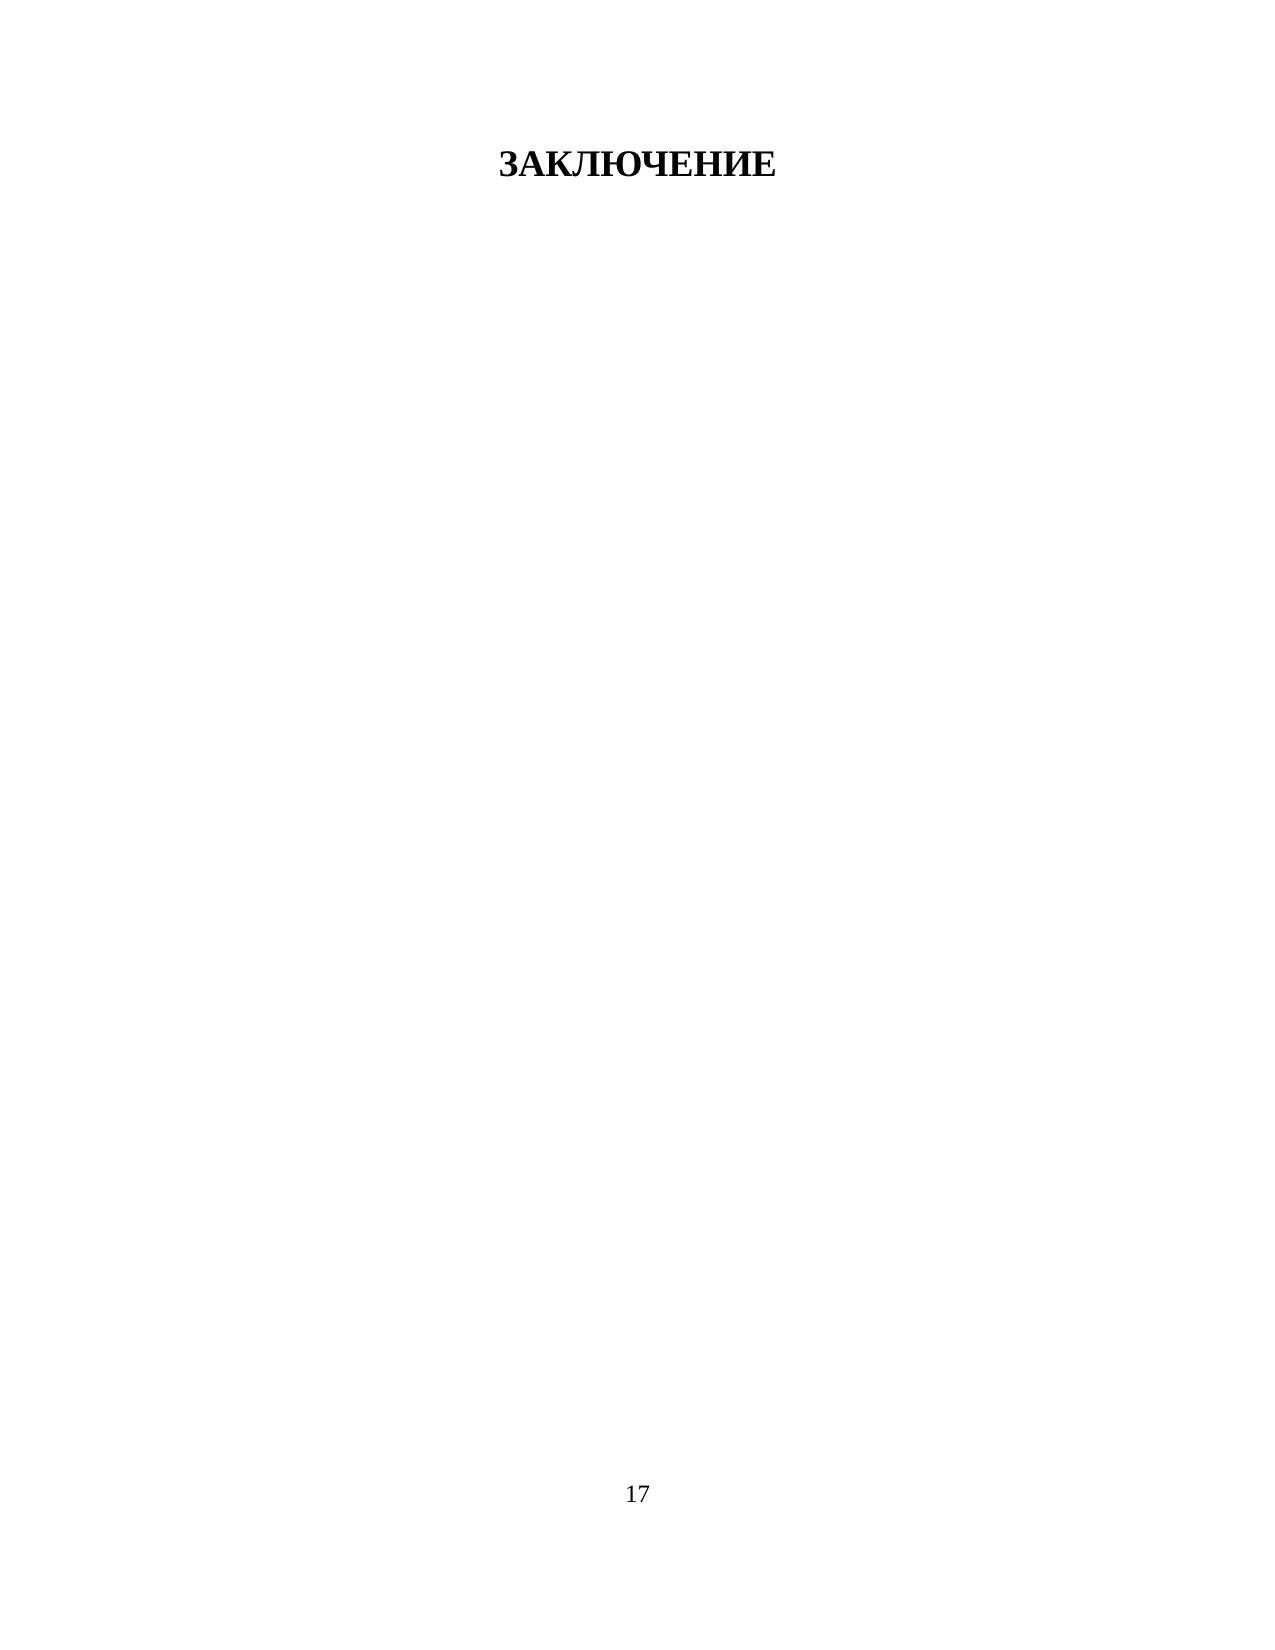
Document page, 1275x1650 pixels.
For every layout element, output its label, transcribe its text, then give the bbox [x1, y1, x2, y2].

subtitle ЗАКЛЮЧЕНИЕ [118, 142, 1157, 185]
